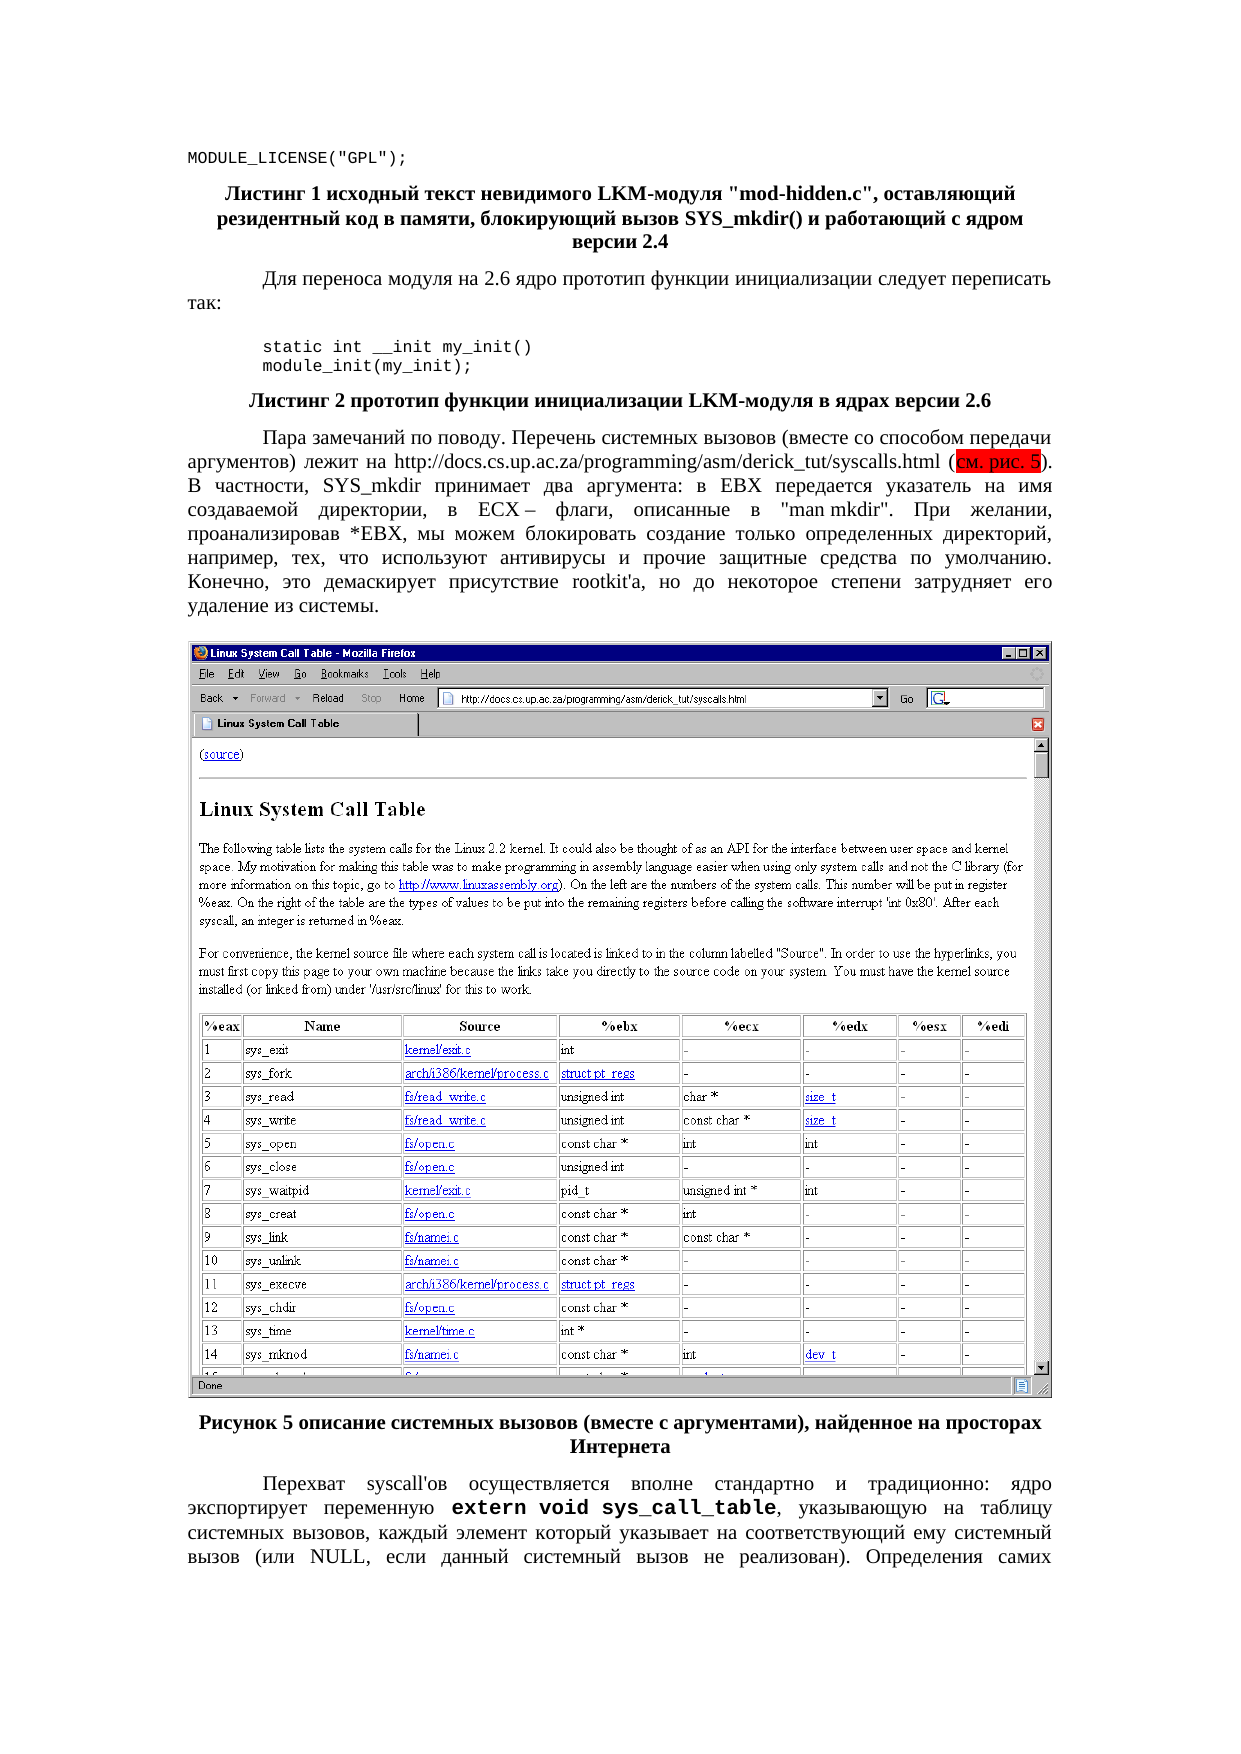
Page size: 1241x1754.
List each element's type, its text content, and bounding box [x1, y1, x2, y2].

text MODULE_LICENSE("GPL"); [187, 150, 1053, 169]
text Пара замечаний по поводу. Перечень системных вызовов (вместе со способом передачи аргументов) лежит на http://docs.cs.up.ac.za/programming/asm/derick_tut/syscalls.html (см. рис. 5). В частности, SYS_mkdir принимает два аргумента: в EBX передается указатель на имя создаваемой директории, в ECX – флаги, описанные в "man mkdir". При желании, проанализировав *EBX, мы можем блокировать создание только определенных директорий, например, тех, что используют антивирусы и прочие защитные средства по умолчанию. Конечно, это демаскирует присутствие rootkit'а, но до некоторое степени затрудняет его удаление из системы. [187, 425, 1053, 617]
text Рисунок 5 описание системных вызовов (вместе с аргументами), найденное на просторах Интернета [187, 1410, 1053, 1458]
picture [188, 641, 1052, 1398]
text Листинг 1 исходный текст невидимого LKM-модуля "mod-hidden.c", оставляющий резидентный код в памяти, блокирующий вызов SYS_mkdir() и работающий с ядром версии 2.4 [187, 181, 1053, 253]
text static int __init my_init() [187, 338, 1053, 357]
text Для переноса модуля на 2.6 ядро прототип функции инициализации следует переписать так: [187, 266, 1053, 314]
text Перехват syscall'ов осуществляется вполне стандартно и традиционно: ядро экспортирует переменную extern void sys_call_table, указывающую на таблицу системных вызовов, каждый элемент который указывает на соответствующий ему системный вызов (или NULL, если данный системный вызов не реализован). Определения самих [187, 1471, 1053, 1568]
text Листинг 2 прототип функции инициализации LKM-модуля в ядрах версии 2.6 [187, 388, 1053, 412]
text module_init(my_init); [187, 357, 1053, 376]
